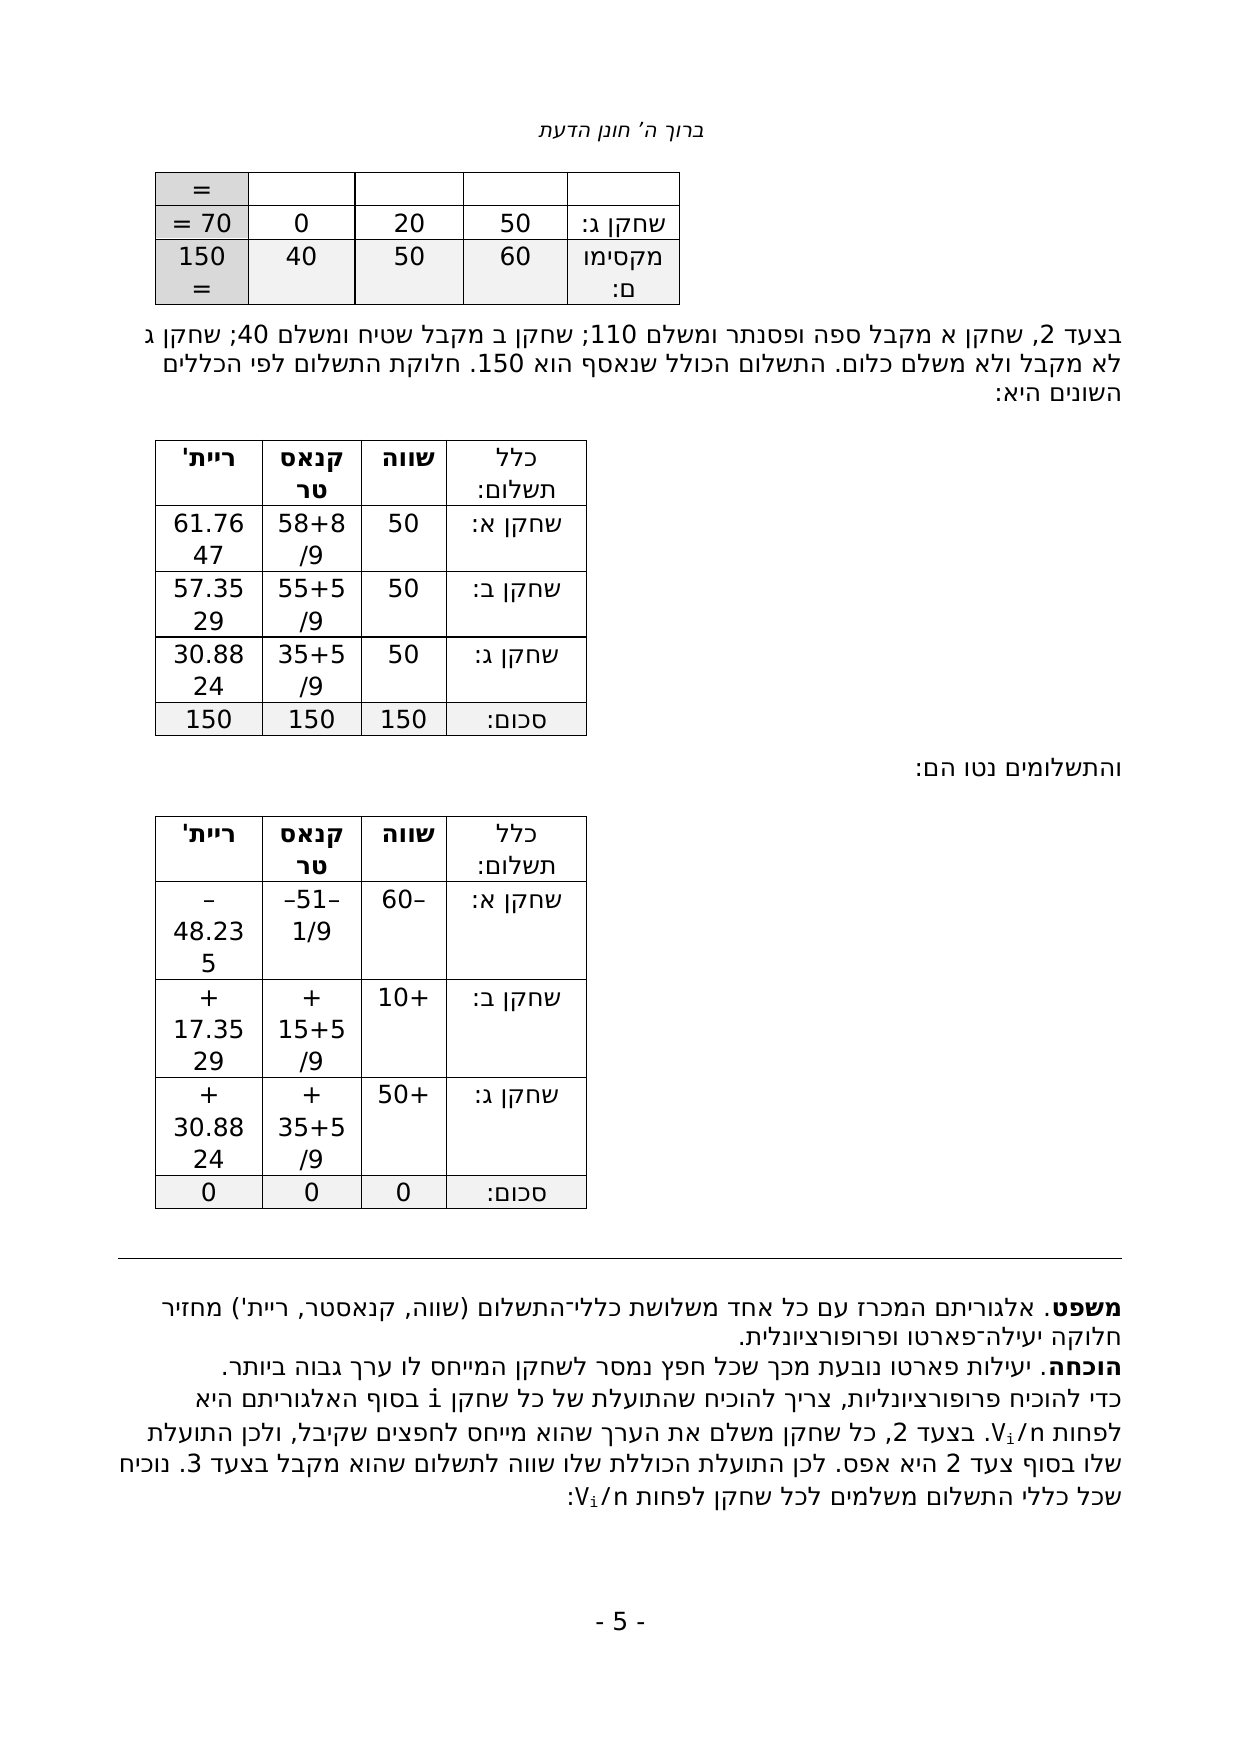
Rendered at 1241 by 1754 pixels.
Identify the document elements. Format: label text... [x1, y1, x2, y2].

table_cell 150 [263, 703, 361, 735]
table_cell [356, 173, 463, 205]
table_cell 50 [362, 572, 446, 636]
table_cell [464, 173, 567, 205]
table_cell 30.8824 [156, 638, 262, 702]
table_cell 57.3529 [156, 572, 262, 636]
table_header קנאסטר [263, 441, 361, 505]
table_header ריית' [156, 441, 262, 505]
table_cell שחקן ג: [568, 206, 679, 238]
table_cell 58+8/9 [263, 506, 361, 571]
table_cell שחקן ב: [447, 980, 586, 1077]
table_cell 60 [464, 240, 567, 304]
text בצעד 2, שחקן א מקבל ספה ופסנתר ומשלם 110; שחקן ב מקבל שטיח ומשלם 40; שחקן ג לא מקבל ולא משלם כלום. התשלום הכולל שנאסף הוא 150. חלוקת התשלום לפי הכללים השונים היא: [118, 320, 1122, 407]
table_header שווה [362, 441, 446, 505]
table_cell 50 [362, 638, 446, 702]
table_cell [249, 173, 354, 205]
table_cell [568, 173, 679, 205]
text כדי להוכיח פרופורציונליות, צריך להוכיח שהתועלת של כל שחקן i בסוף האלגוריתם היא לפחות Vi/n. בצעד 2, כל שחקן משלם את הערך שהוא מייחס לחפצים שקיבל, ולכן התועלת שלו בסוף צעד 2 היא אפס. לכן התועלת הכוללת שלו שווה לתשלום שהוא מקבל בצעד 3. נוכיח שכל כללי התשלום משלמים לכל שחקן לפחות Vi/n: [118, 1381, 1122, 1512]
table_header כלל תשלום: [447, 817, 586, 881]
table_cell +30.8824 [156, 1078, 262, 1175]
table_cell +10 [362, 980, 446, 1077]
table_cell 50 [464, 206, 567, 238]
table_cell 70 = [156, 206, 248, 238]
text והתשלומים נטו הם: [118, 751, 1122, 783]
table_cell 20 [356, 206, 463, 238]
text הוכחה. יעילות פארטו נובעת מכך שכל חפץ נמסר לשחקן המייחס לו ערך גבוה ביותר. [118, 1352, 1122, 1381]
table_cell 61.7647 [156, 506, 262, 571]
table_cell 0 [249, 206, 354, 238]
table_cell 150 [362, 703, 446, 735]
table_cell שחקן ג: [447, 638, 586, 702]
table_cell 55+5/9 [263, 572, 361, 636]
table_cell סכום: [447, 1176, 586, 1208]
table_header קנאסטר [263, 817, 361, 881]
table_cell 0 [362, 1176, 446, 1208]
table_cell +35+5/9 [263, 1078, 361, 1175]
table_cell 50 [362, 506, 446, 571]
table_cell שחקן ב: [447, 572, 586, 636]
text משפט. אלגוריתם המכרז עם כל אחד משלושת כללי־התשלום (שווה, קנאסטר, ריית') מחזיר חלוקה יעילה־פארטו ופרופורציונלית. [118, 1293, 1122, 1352]
table_header ריית' [156, 817, 262, 881]
table_cell = [156, 173, 248, 205]
table_cell 35+5/9 [263, 638, 361, 702]
table_cell 0 [263, 1176, 361, 1208]
table_cell 150 [156, 703, 262, 735]
table_header כלל תשלום: [447, 441, 586, 505]
table_cell סכום: [447, 703, 586, 735]
table_cell –60 [362, 882, 446, 979]
table_cell +50 [362, 1078, 446, 1175]
table_cell שחקן א: [447, 506, 586, 571]
table_cell שחקן ג: [447, 1078, 586, 1175]
table_cell 40 [249, 240, 354, 304]
table_cell –51–1/9 [263, 882, 361, 979]
table_cell מקסימום: [568, 240, 679, 304]
table_cell שחקן א: [447, 882, 586, 979]
table_cell +15+5/9 [263, 980, 361, 1077]
table_cell 150 = [156, 240, 248, 304]
table_cell +17.3529 [156, 980, 262, 1077]
table_cell 0 [156, 1176, 262, 1208]
table_cell 50 [356, 240, 463, 304]
table_header שווה [362, 817, 446, 881]
table_cell –48.235 [156, 882, 262, 979]
